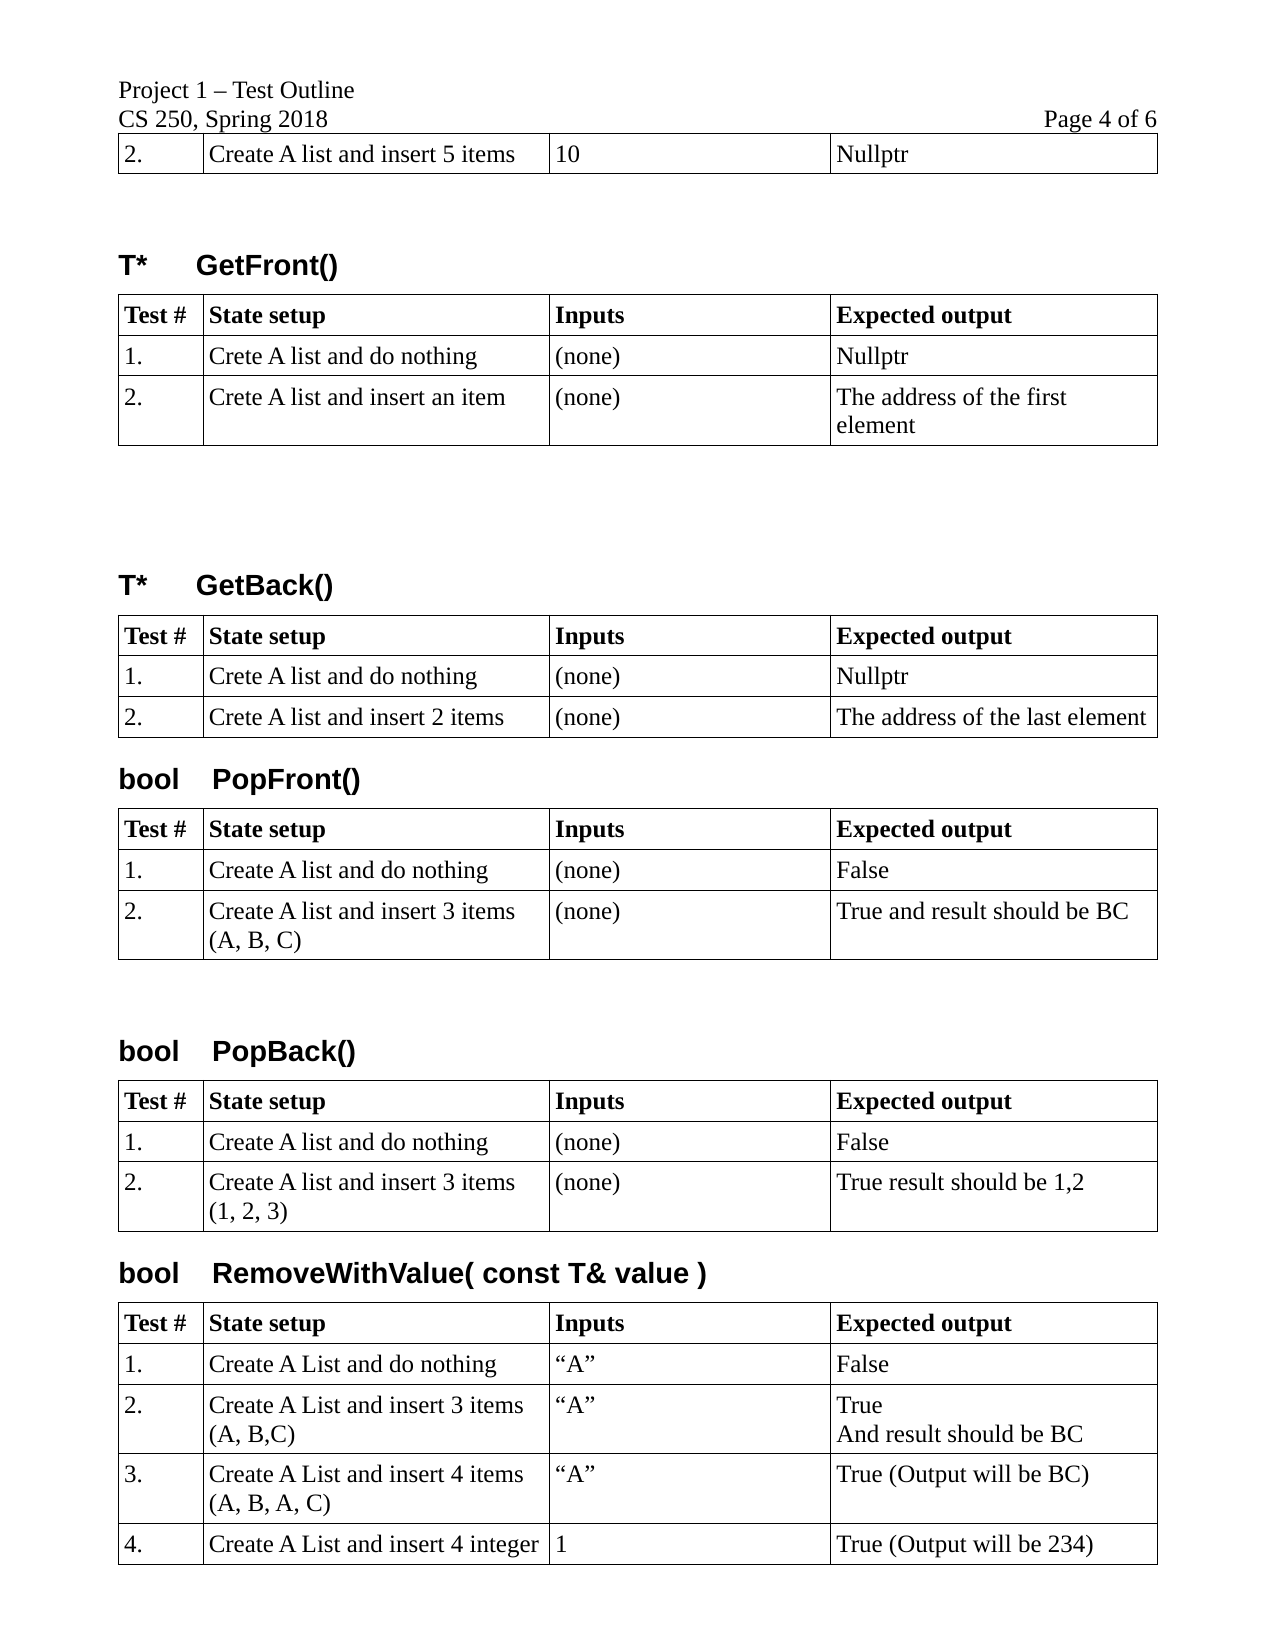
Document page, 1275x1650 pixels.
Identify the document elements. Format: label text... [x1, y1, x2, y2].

table_cell Nullptr [831, 656, 1157, 696]
table_header Inputs [550, 809, 830, 849]
table_cell Nullptr [831, 336, 1157, 375]
table_cell False [831, 850, 1157, 890]
table_cell 4. [119, 1524, 203, 1563]
table_cell Crete A list and do nothing [204, 336, 549, 375]
table_cell The address of the last element [831, 697, 1157, 737]
subtitle T* GetFront() [118, 248, 1157, 281]
table_cell Create A List and do nothing [204, 1344, 549, 1384]
table_cell “A” [550, 1454, 830, 1523]
table_header Expected output [831, 1303, 1157, 1343]
table_cell True and result should be BC [831, 891, 1157, 959]
table_cell The address of the first element [831, 376, 1157, 445]
table_header Test # [119, 616, 203, 655]
table_header Expected output [831, 616, 1157, 655]
table_cell Create A List and insert 4 items (A, B, A, C) [204, 1454, 549, 1523]
table_header State setup [204, 295, 549, 334]
subtitle bool RemoveWithValue( const T& value ) [118, 1256, 1157, 1290]
table_header Test # [119, 1303, 203, 1343]
table_cell Create A list and insert 5 items [204, 134, 549, 173]
table_cell “A” [550, 1385, 830, 1453]
table_cell 1. [119, 336, 203, 375]
table_header Inputs [550, 295, 830, 334]
table_header Expected output [831, 1081, 1157, 1121]
table_cell 1. [119, 1122, 203, 1161]
table_cell Nullptr [831, 134, 1157, 173]
table_cell (none) [550, 376, 830, 445]
table_cell 2. [119, 1162, 203, 1231]
table_header Inputs [550, 1303, 830, 1343]
table_cell 1 [550, 1524, 830, 1563]
table_cell Create A list and do nothing [204, 1122, 549, 1161]
table_header State setup [204, 1303, 549, 1343]
table_cell Crete A list and do nothing [204, 656, 549, 696]
table_cell 10 [550, 134, 830, 173]
table_cell (none) [550, 1162, 830, 1231]
table_cell (none) [550, 656, 830, 696]
subtitle T* GetBack() [118, 568, 1157, 602]
table_cell Crete A list and insert an item [204, 376, 549, 445]
table_cell 2. [119, 376, 203, 445]
table_cell (none) [550, 1122, 830, 1161]
table_cell 1. [119, 850, 203, 890]
subtitle bool PopBack() [118, 1034, 1157, 1067]
table_cell Create A list and insert 3 items (A, B, C) [204, 891, 549, 959]
table_cell 2. [119, 891, 203, 959]
table_cell False [831, 1122, 1157, 1161]
table_header Expected output [831, 809, 1157, 849]
table_cell “A” [550, 1344, 830, 1384]
table_cell True result should be 1,2 [831, 1162, 1157, 1231]
table_cell False [831, 1344, 1157, 1384]
table_cell 1. [119, 1344, 203, 1384]
table_header Inputs [550, 1081, 830, 1121]
table_cell 2. [119, 1385, 203, 1453]
table_header Test # [119, 295, 203, 334]
table_cell True And result should be BC [831, 1385, 1157, 1453]
table_cell Create A List and insert 4 integer [204, 1524, 549, 1563]
table_cell Create A list and insert 3 items (1, 2, 3) [204, 1162, 549, 1231]
table_cell 2. [119, 697, 203, 737]
subtitle bool PopFront() [118, 762, 1157, 796]
table_header State setup [204, 809, 549, 849]
table_cell Create A list and do nothing [204, 850, 549, 890]
table_cell 3. [119, 1454, 203, 1523]
table_cell (none) [550, 336, 830, 375]
table_header Test # [119, 809, 203, 849]
table_cell (none) [550, 850, 830, 890]
table_header State setup [204, 1081, 549, 1121]
table_cell Create A List and insert 3 items (A, B,C) [204, 1385, 549, 1453]
table_cell Crete A list and insert 2 items [204, 697, 549, 737]
table_header Test # [119, 1081, 203, 1121]
table_cell True (Output will be 234) [831, 1524, 1157, 1563]
table_header State setup [204, 616, 549, 655]
table_cell 1. [119, 656, 203, 696]
table_cell 2. [119, 134, 203, 173]
table_cell (none) [550, 697, 830, 737]
table_header Inputs [550, 616, 830, 655]
table_cell (none) [550, 891, 830, 959]
table_header Expected output [831, 295, 1157, 334]
table_cell True (Output will be BC) [831, 1454, 1157, 1523]
